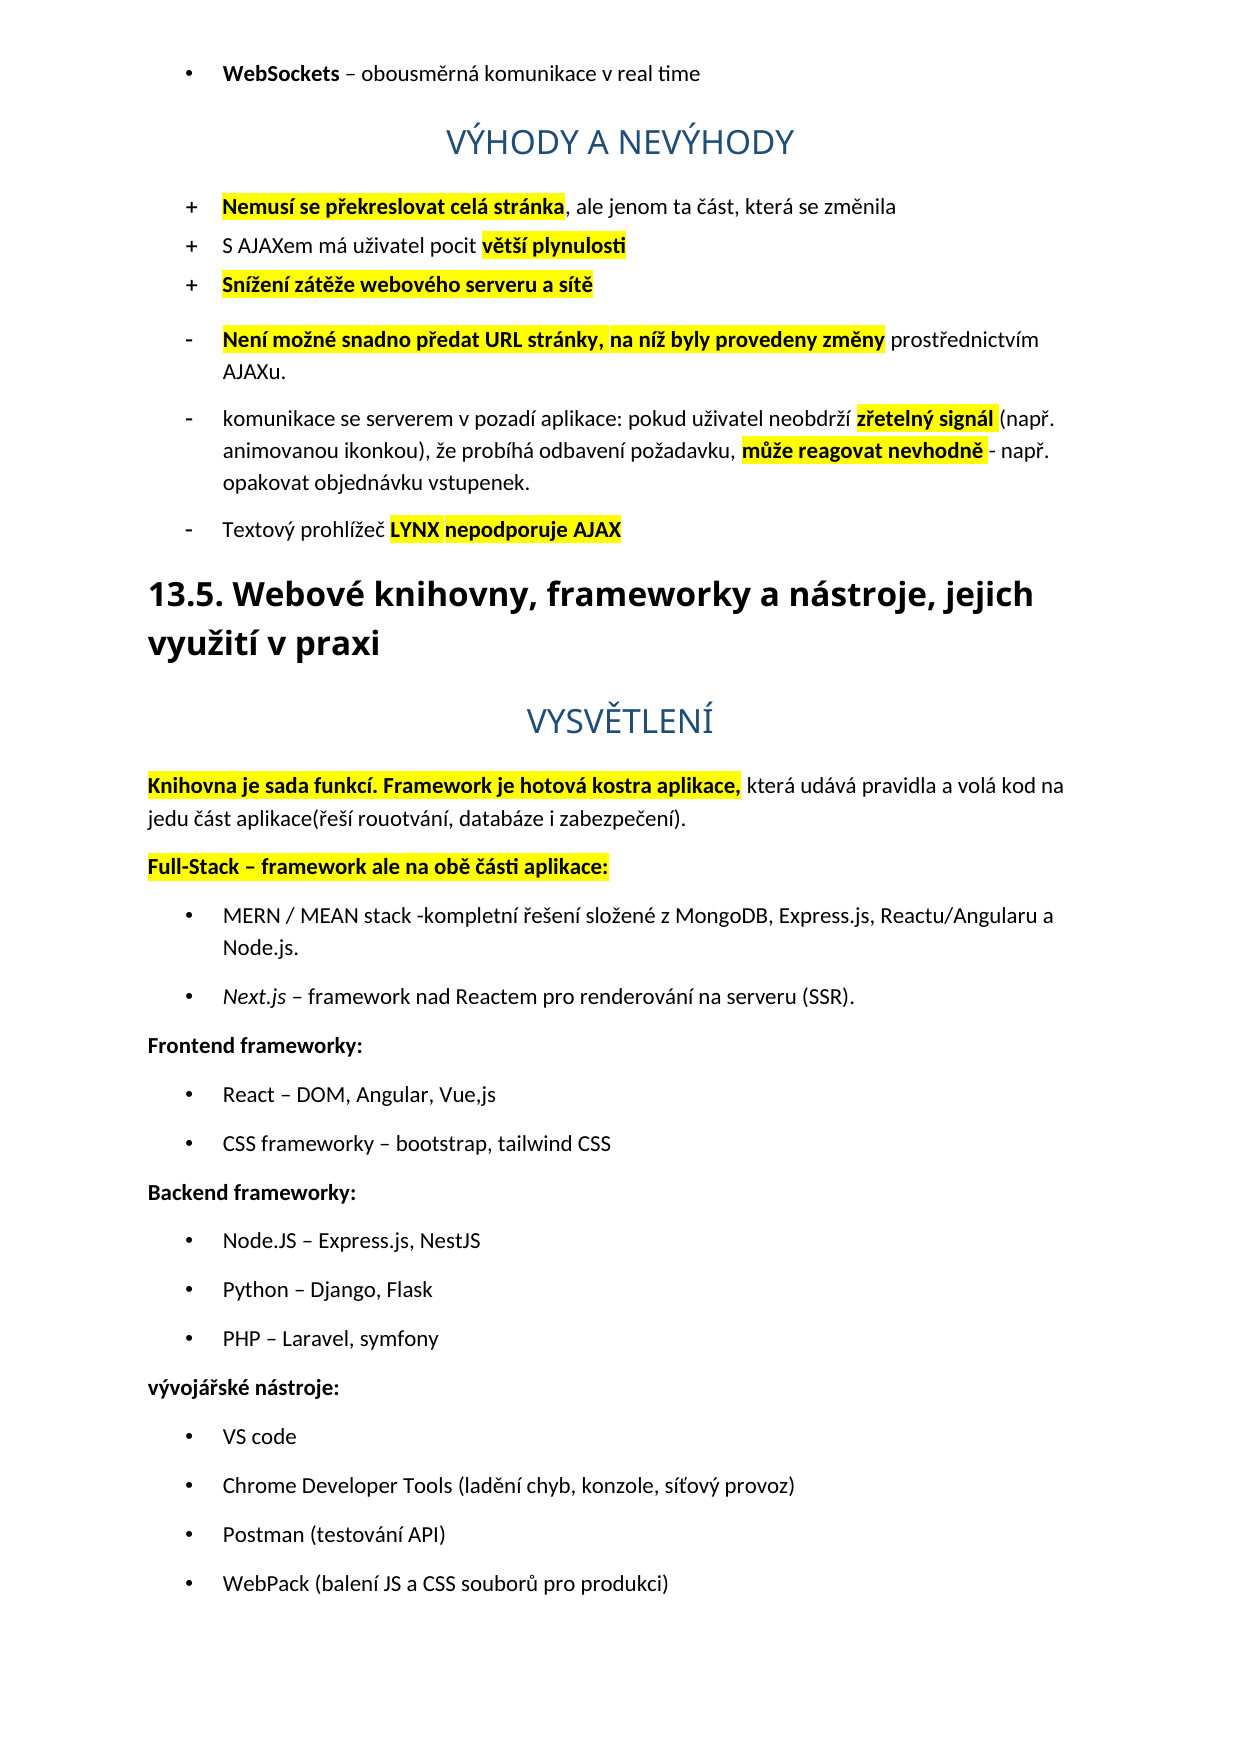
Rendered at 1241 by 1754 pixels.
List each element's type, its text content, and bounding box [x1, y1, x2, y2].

list CSS frameworky – bootstrap, tailwind CSS [185, 1129, 1093, 1157]
subtitle vysvětlení [148, 697, 1093, 743]
text Frontend frameworky: [148, 1031, 1093, 1059]
text Full-Stack – framework ale na obě části aplikace: [148, 852, 1093, 881]
list Node.JS – Express.js, NestJS [185, 1227, 1093, 1255]
list WebPack (balení JS a CSS souborů pro produkci) [185, 1569, 1093, 1597]
list PHP – Laravel, symfony [185, 1324, 1093, 1352]
list Postman (testování API) [185, 1520, 1093, 1548]
list Snížení zátěže webového serveru a sítě ​ [185, 270, 1093, 298]
list Není možné snadno předat URL stránky, na níž byly provedeny změny prostřednictvím AJAXu. ​ [185, 325, 1093, 385]
list WebSockets – obousměrná komunikace v real time [185, 59, 1093, 87]
subtitle 13.5. Webové knihovny, frameworky a nástroje, jejich využití v praxi [148, 570, 1093, 665]
list VS code [185, 1422, 1093, 1450]
list MERN / MEAN stack -kompletní řešení složené z MongoDB, Express.js, Reactu/Angularu a Node.js. [185, 901, 1093, 962]
list Nemusí se překreslovat celá stránka, ale jenom ta část, která se změnila [185, 192, 1093, 220]
list komunikace se serverem v pozadí aplikace: pokud uživatel neobdrží zřetelný signál (např. animovanou ikonkou), že probíhá odbavení požadavku, může reagovat nevhodně - např. opakovat objednávku vstupenek. [185, 404, 1093, 496]
list React – DOM, Angular, Vue,js [185, 1080, 1093, 1108]
text Knihovna je sada funkcí. Framework je hotová kostra aplikace, která udává pravidla a volá kod na jedu část aplikace(řeší rouotvání, databáze i zabezpečení). [148, 771, 1093, 832]
subtitle VÝHODY​ a nevýhody [148, 118, 1093, 164]
list S AJAXem má uživatel pocit větší plynulosti [185, 231, 1093, 259]
list Python – Django, Flask [185, 1276, 1093, 1303]
list Next.js – framework nad Reactem pro renderování na serveru (SSR). [185, 982, 1093, 1010]
text vývojářské nástroje: [148, 1373, 1093, 1401]
text Backend frameworky: [148, 1178, 1093, 1206]
list Chrome Developer Tools (ladění chyb, konzole, síťový provoz) [185, 1471, 1093, 1499]
list Textový prohlížeč LYNX nepodporuje AJAX [185, 515, 1093, 543]
